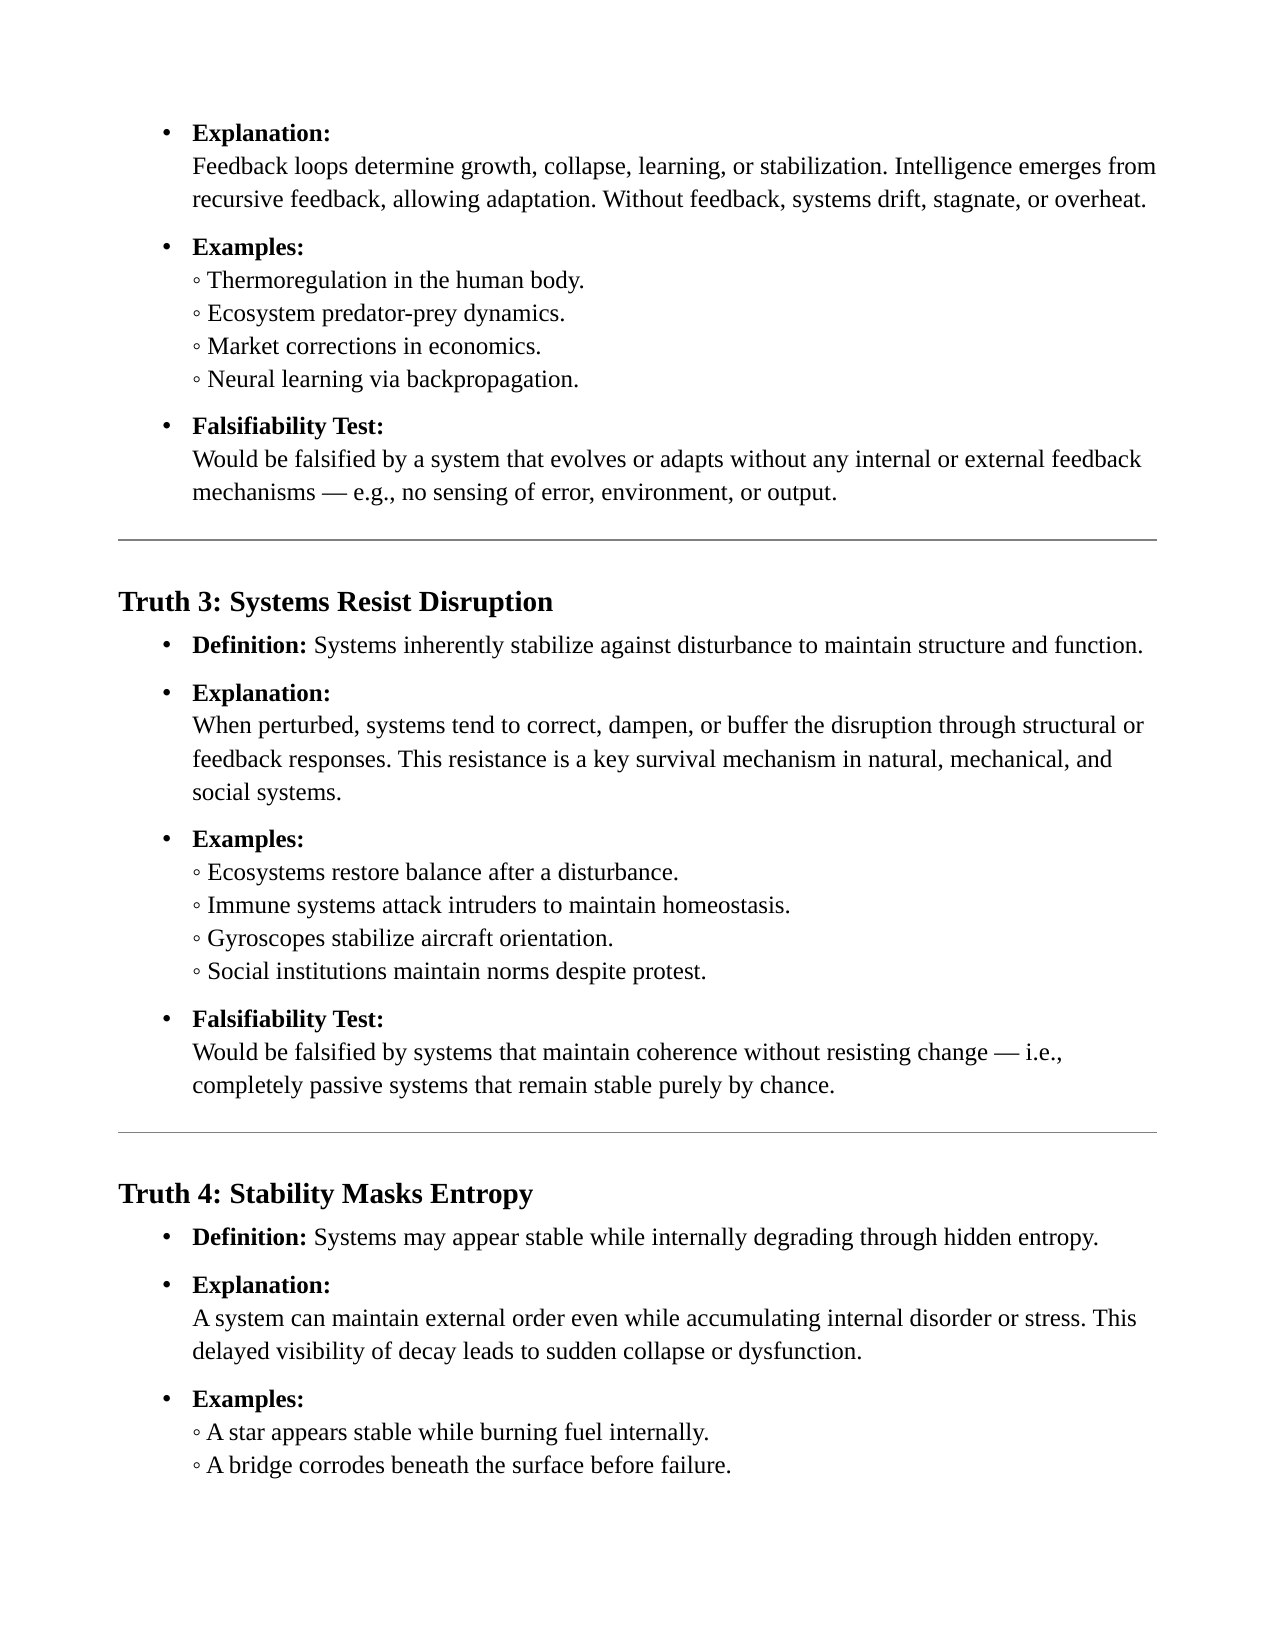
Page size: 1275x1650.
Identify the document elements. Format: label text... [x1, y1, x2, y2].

list Falsifiability Test: Would be falsified by systems that maintain coherence without resisting change — i.e., completely passive systems that remain stable purely by chance. [162, 1004, 1157, 1099]
list Explanation: Feedback loops determine growth, collapse, learning, or stabilization. Intelligence emerges from recursive feedback, allowing adaptation. Without feedback, systems drift, stagnate, or overheat. [162, 118, 1157, 213]
list Explanation: When perturbed, systems tend to correct, dampen, or buffer the disruption through structural or feedback responses. This resistance is a key survival mechanism in natural, mechanical, and social systems. [162, 678, 1157, 805]
list Falsifiability Test: Would be falsified by a system that evolves or adapts without any internal or external feedback mechanisms — e.g., no sensing of error, environment, or output. [162, 411, 1157, 506]
subtitle Truth 3: Systems Resist Disruption [118, 584, 1157, 617]
list Definition: Systems inherently stabilize against disturbance to maintain structure and function. [162, 630, 1157, 659]
list Definition: Systems may appear stable while internally degrading through hidden entropy. [162, 1222, 1157, 1251]
list Examples: ◦ Thermoregulation in the human body. ◦ Ecosystem predator-prey dynamics. ◦ Market corrections in economics. ◦ Neural learning via backpropagation. [162, 232, 1157, 393]
list Examples: ◦ Ecosystems restore balance after a disturbance. ◦ Immune systems attack intruders to maintain homeostasis. ◦ Gyroscopes stabilize aircraft orientation. ◦ Social institutions maintain norms despite protest. [162, 824, 1157, 985]
list Examples: ◦ A star appears stable while burning fuel internally. ◦ A bridge corrodes beneath the surface before failure. [162, 1384, 1157, 1478]
subtitle Truth 4: Stability Masks Entropy [118, 1176, 1157, 1210]
list Explanation: A system can maintain external order even while accumulating internal disorder or stress. This delayed visibility of decay leads to sudden collapse or dysfunction. [162, 1270, 1157, 1365]
